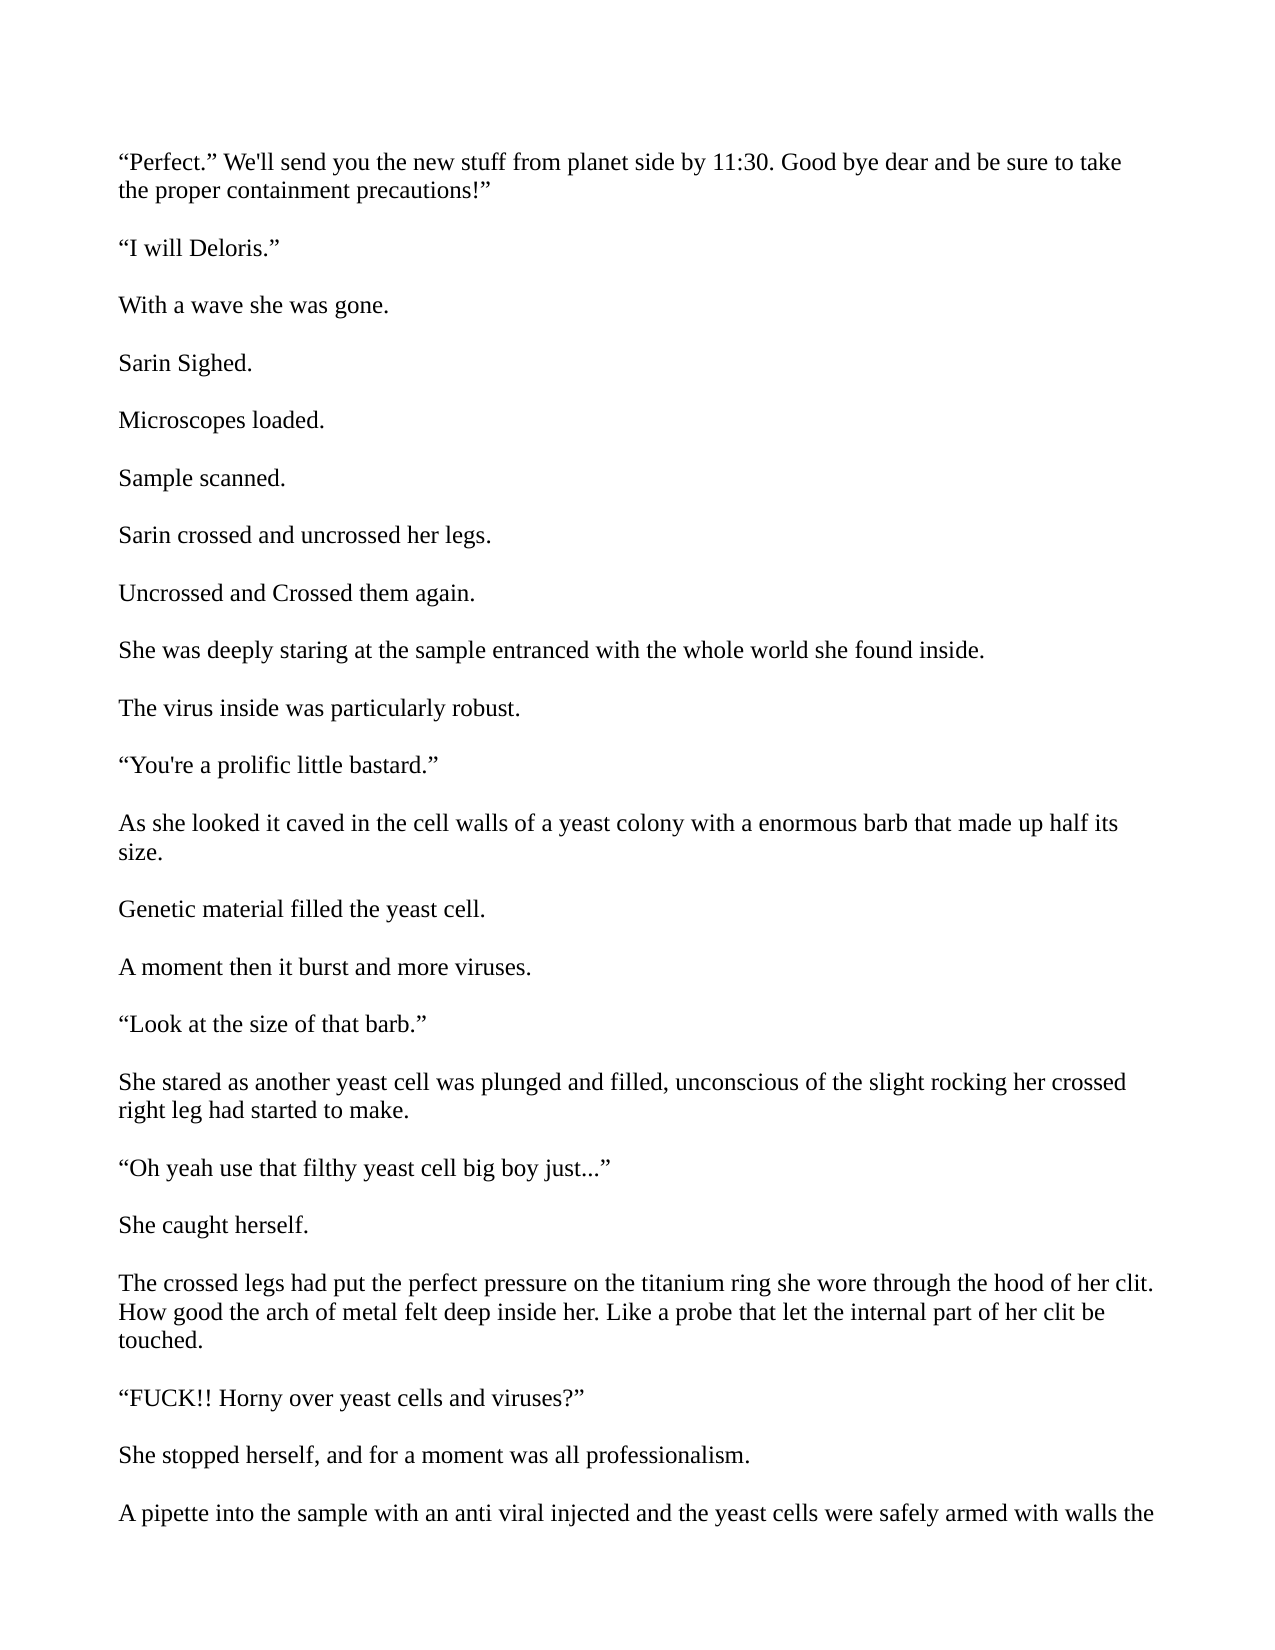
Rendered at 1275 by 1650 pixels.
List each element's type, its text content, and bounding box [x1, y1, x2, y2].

text The crossed legs had put the perfect pressure on the titanium ring she wore through the hood of her clit. How good the arch of metal felt deep inside her. Like a probe that let the internal part of her clit be touched. “FUCK!! Horny over yeast cells and viruses?” [118, 1268, 1157, 1412]
text “Oh yeah use that filthy yeast cell big boy just...” [118, 1153, 1157, 1182]
text A moment then it burst and more viruses. [118, 952, 1157, 981]
text “Look at the size of that barb.” She stared as another yeast cell was plunged and filled, unconscious of the slight rocking her crossed right leg had started to make. [118, 1009, 1157, 1124]
text She stopped herself, and for a moment was all professionalism. [118, 1441, 1157, 1469]
text Sarin crossed and uncrossed her legs. [118, 521, 1157, 549]
text “You're a prolific little bastard.” [118, 751, 1157, 779]
text A pipette into the sample with an anti viral injected and the yeast cells were safely armed with walls the [118, 1498, 1157, 1527]
text As she looked it caved in the cell walls of a yeast colony with a enormous barb that made up half its size. [118, 808, 1157, 866]
text With a wave she was gone. [118, 291, 1157, 319]
text Uncrossed and Crossed them again. She was deeply staring at the sample entranced with the whole world she found inside. [118, 578, 1157, 664]
text Genetic material filled the yeast cell. [118, 894, 1157, 923]
text She caught herself. [118, 1211, 1157, 1239]
text “Perfect.” We'll send you the new stuff from planet side by 11:30. Good bye dear and be sure to take the proper containment precautions!” [118, 147, 1157, 204]
text “I will Deloris.” [118, 233, 1157, 262]
text Microscopes loaded. Sample scanned. [118, 406, 1157, 492]
text Sarin Sighed. [118, 348, 1157, 377]
text The virus inside was particularly robust. [118, 693, 1157, 722]
